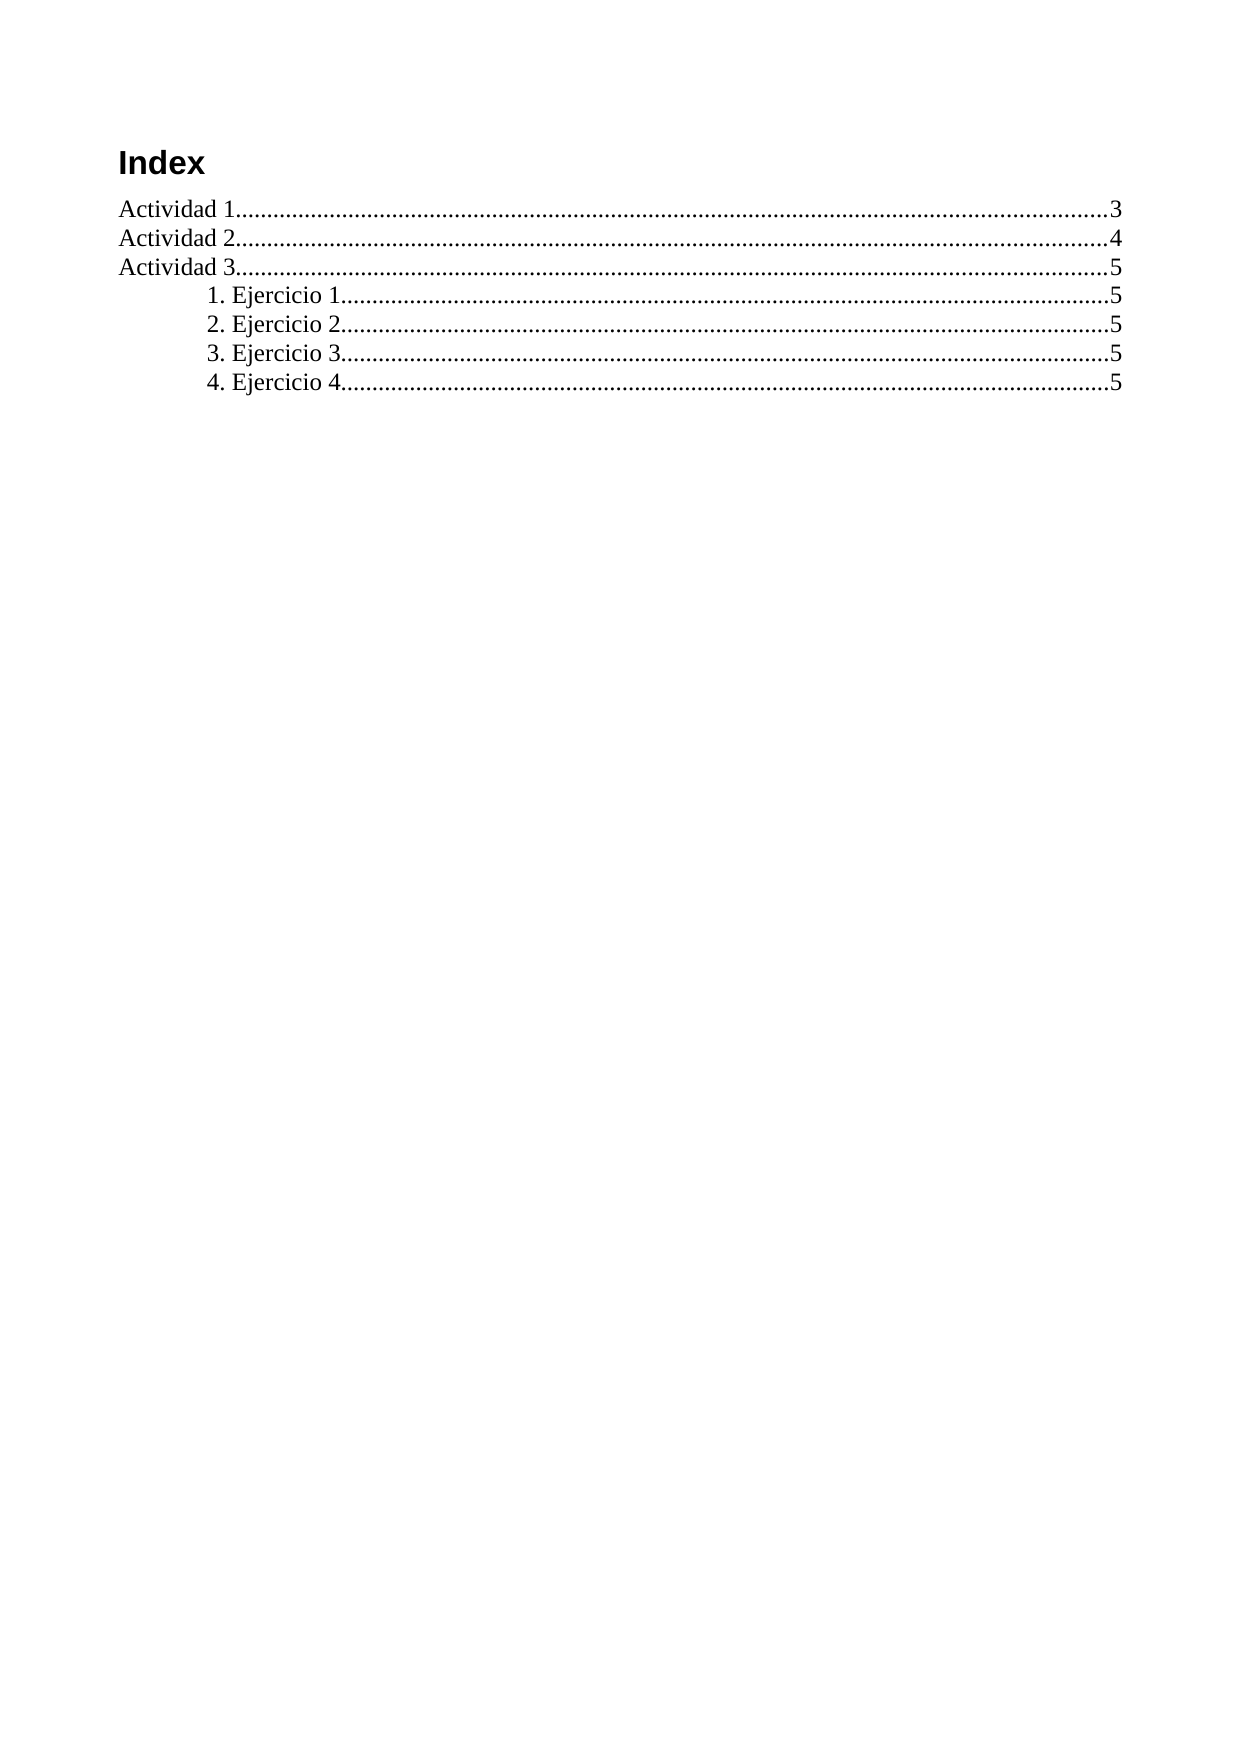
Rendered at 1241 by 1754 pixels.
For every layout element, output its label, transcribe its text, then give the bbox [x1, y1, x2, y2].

text 1. Ejercicio 1 5 [207, 280, 1122, 309]
text 4. Ejercicio 4 5 [207, 367, 1122, 395]
text Actividad 2 4 [118, 223, 1122, 252]
text Actividad 1 3 [118, 194, 1122, 223]
text Actividad 3 5 [118, 252, 1122, 280]
subtitle Index [118, 143, 1122, 182]
text 2. Ejercicio 2 5 [207, 309, 1122, 338]
text 3. Ejercicio 3 5 [207, 338, 1122, 367]
